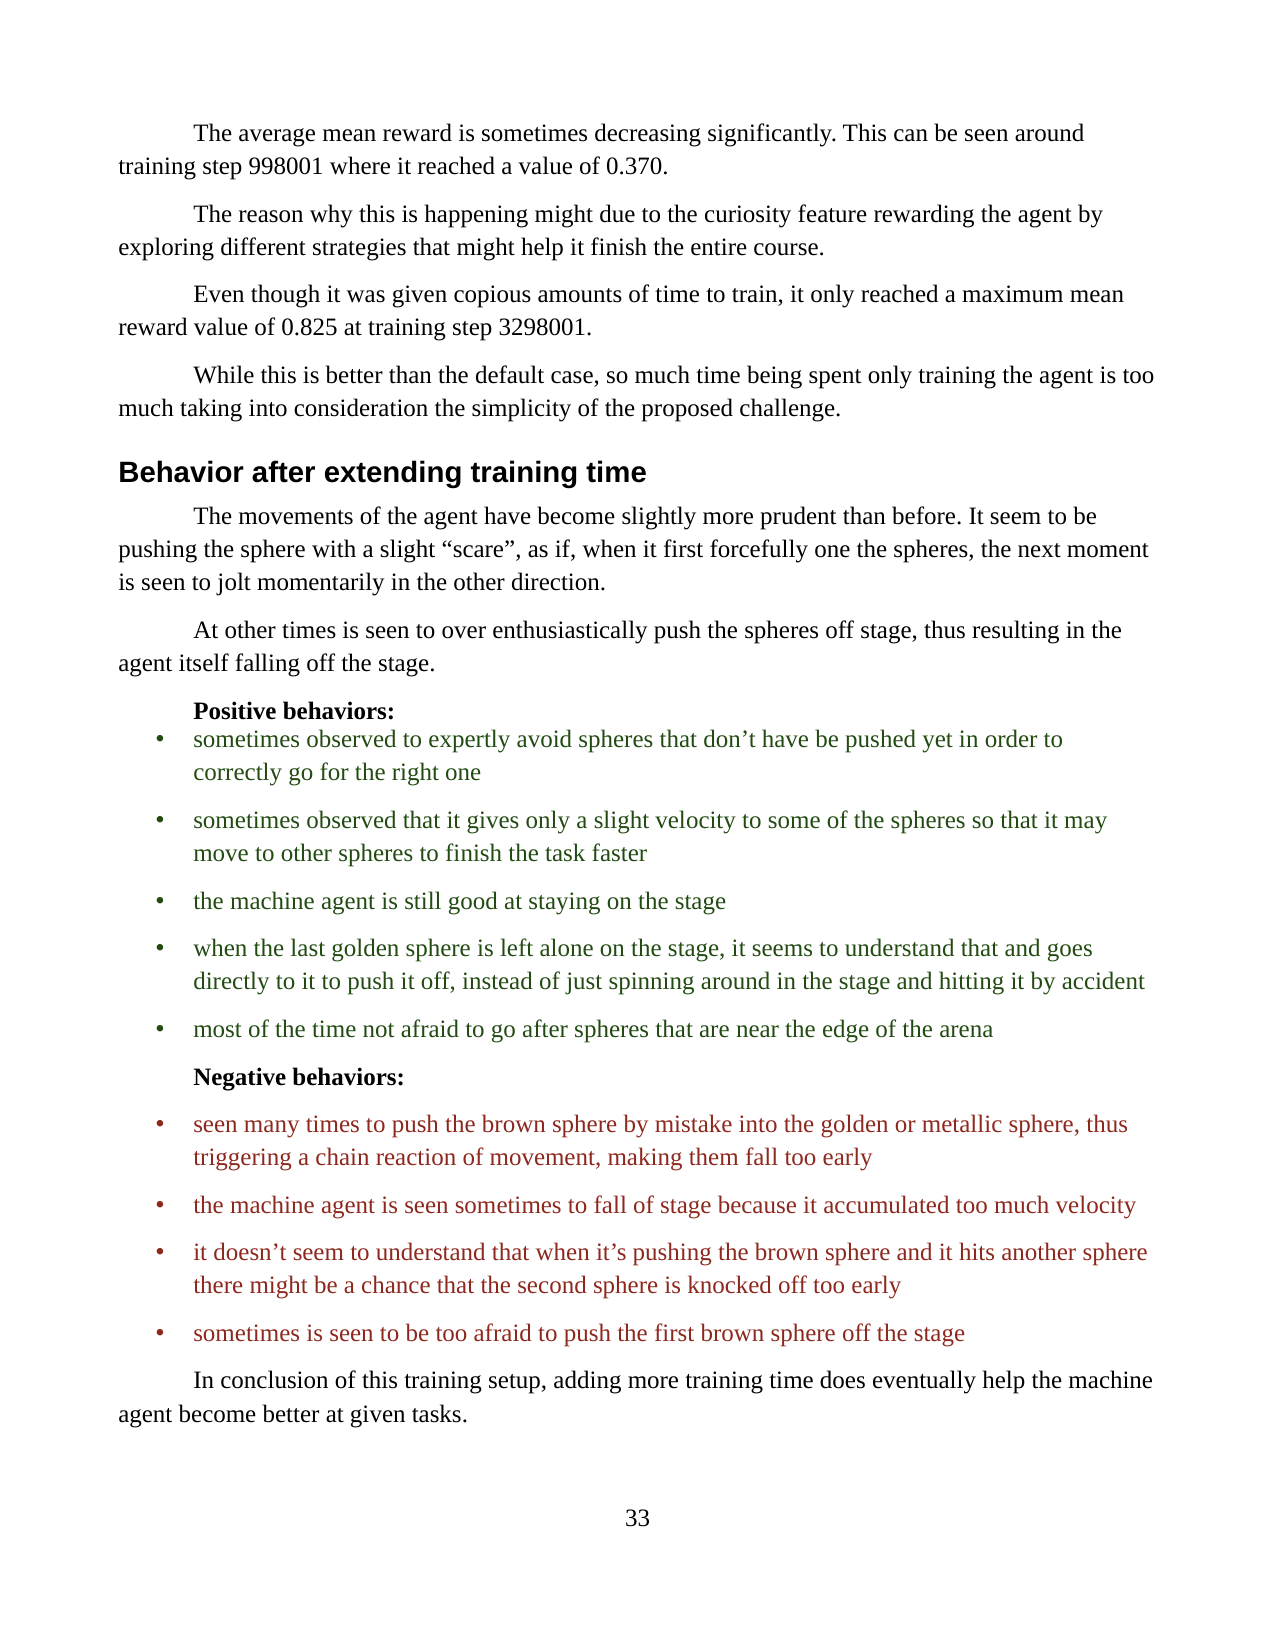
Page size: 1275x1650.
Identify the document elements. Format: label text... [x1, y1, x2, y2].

list when the last golden sphere is left alone on the stage, it seems to understand that and goes directly to it to push it off, instead of just spinning around in the stage and hitting it by accident [156, 933, 1157, 995]
text The average mean reward is sometimes decreasing significantly. This can be seen around training step 998001 where it reached a value of 0.370. [118, 118, 1157, 180]
text At other times is seen to over enthusiastically push the spheres off stage, thus resulting in the agent itself falling off the stage. [118, 615, 1157, 677]
list Negative behaviors: [156, 1062, 1157, 1090]
list it doesn’t seem to understand that when it’s pushing the brown sphere and it hits another sphere there might be a chance that the second sphere is knocked off too early [156, 1237, 1157, 1299]
text Even though it was given copious amounts of time to train, it only reached a maximum mean reward value of 0.825 at training step 3298001. [118, 279, 1157, 341]
text The reason why this is happening might due to the curiosity feature rewarding the agent by exploring different strategies that might help it finish the entire course. [118, 199, 1157, 261]
list sometimes observed that it gives only a slight velocity to some of the spheres so that it may move to other spheres to finish the task faster [156, 805, 1157, 867]
subtitle Behavior after extending training time [118, 455, 1157, 489]
text The movements of the agent have become slightly more prudent than before. It seem to be pushing the sphere with a slight “scare”, as if, when it first forcefully one the spheres, the next moment is seen to jolt momentarily in the other direction. [118, 501, 1157, 596]
list sometimes is seen to be too afraid to push the first brown sphere off the stage [156, 1318, 1157, 1347]
list most of the time not afraid to go after spheres that are near the edge of the arena [156, 1014, 1157, 1043]
list the machine agent is still good at staying on the stage [156, 886, 1157, 914]
list the machine agent is seen sometimes to fall of stage because it accumulated too much velocity [156, 1190, 1157, 1218]
text Positive behaviors: [118, 696, 1157, 724]
text While this is better than the default case, so much time being spent only training the agent is too much taking into consideration the simplicity of the proposed challenge. [118, 360, 1157, 422]
list sometimes observed to expertly avoid spheres that don’t have be pushed yet in order to correctly go for the right one [156, 724, 1157, 786]
list seen many times to push the brown sphere by mistake into the golden or metallic sphere, thus triggering a chain reaction of movement, making them fall too early [156, 1109, 1157, 1171]
text In conclusion of this training setup, adding more training time does eventually help the machine agent become better at given tasks. [118, 1366, 1157, 1427]
